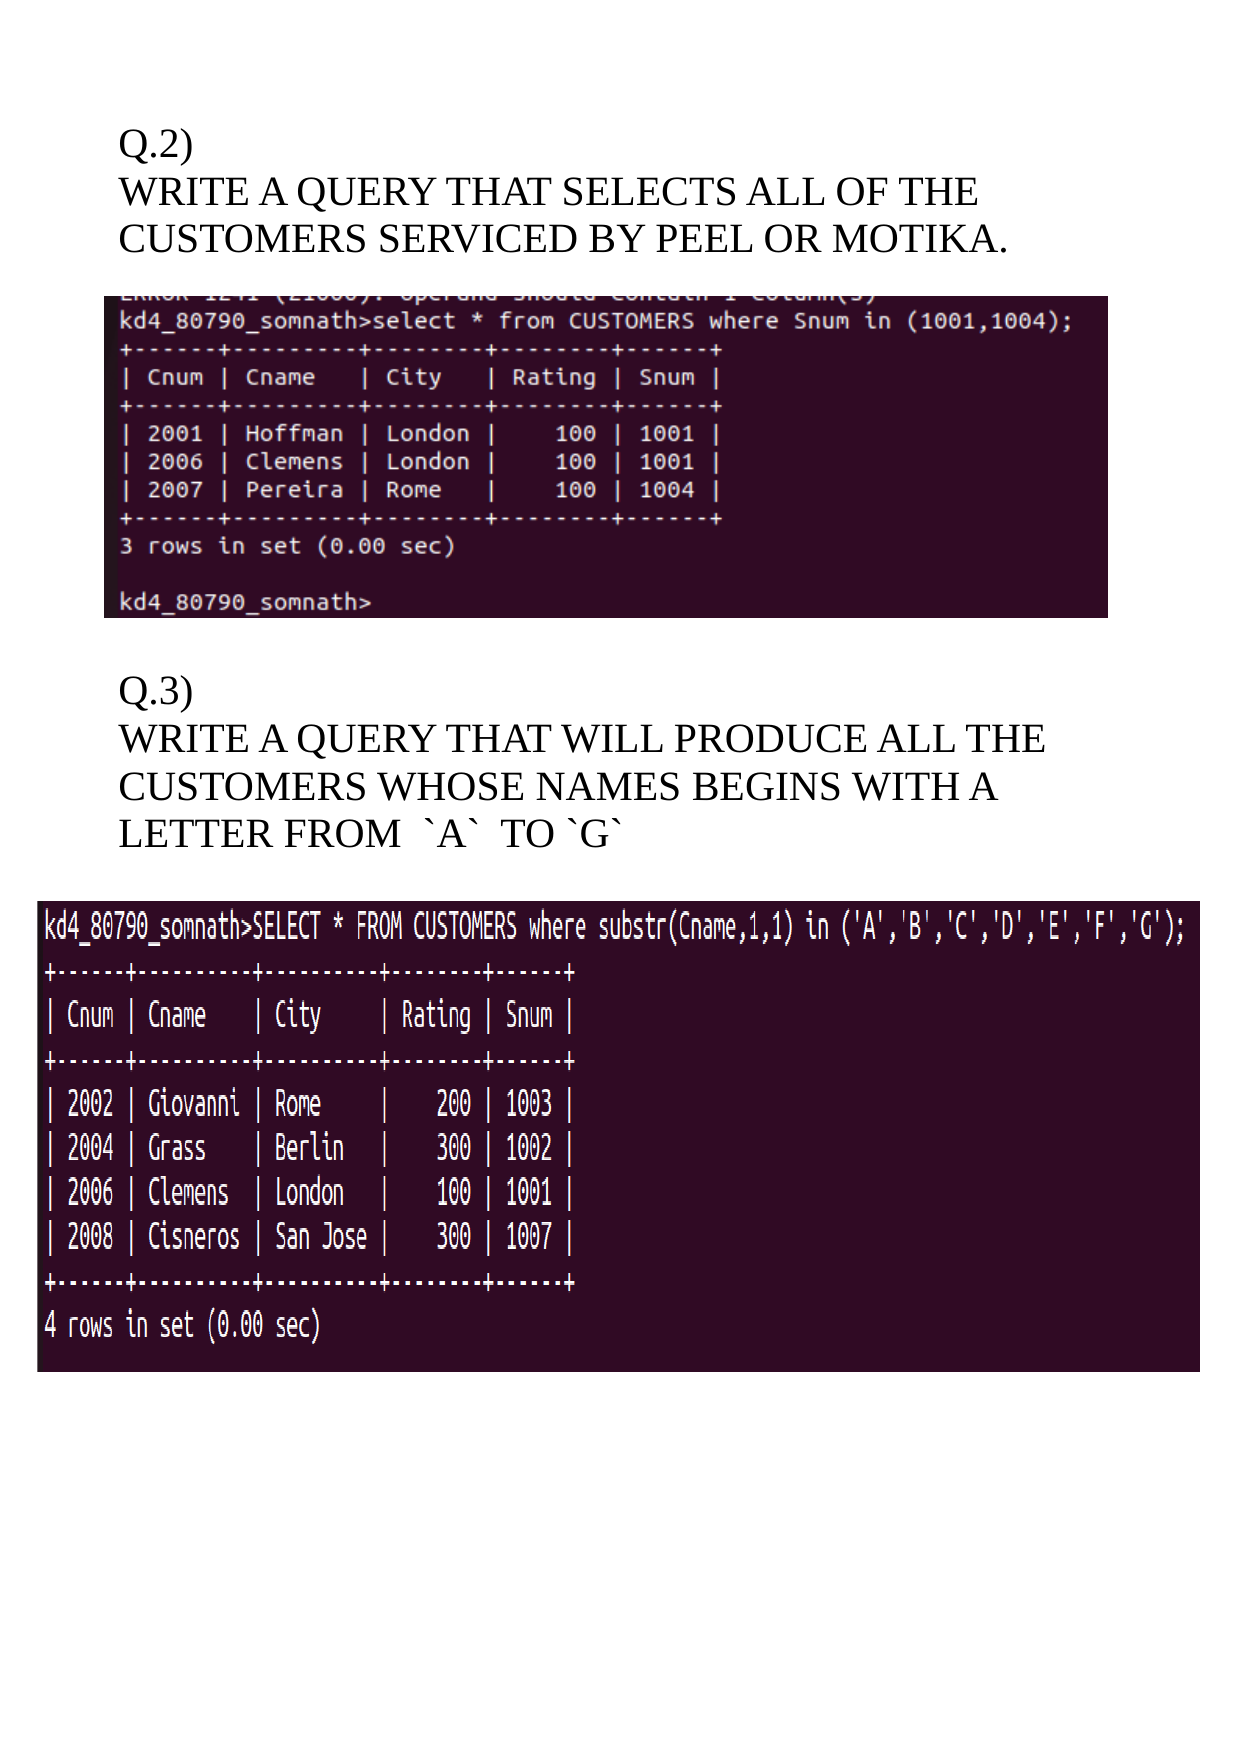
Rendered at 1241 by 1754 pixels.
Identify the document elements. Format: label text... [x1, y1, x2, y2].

text WRITE A QUERY THAT SELECTS ALL OF THE CUSTOMERS SERVICED BY PEEL OR MOTIKA. [118, 166, 1122, 262]
text Q.2) [118, 118, 1122, 166]
text WRITE A QUERY THAT WILL PRODUCE ALL THE CUSTOMERS WHOSE NAMES BEGINS WITH A LETTER FROM `A` TO `G` [118, 713, 1122, 857]
text Q.3) [118, 665, 1122, 713]
picture [37, 901, 1200, 1372]
picture [104, 296, 1108, 618]
